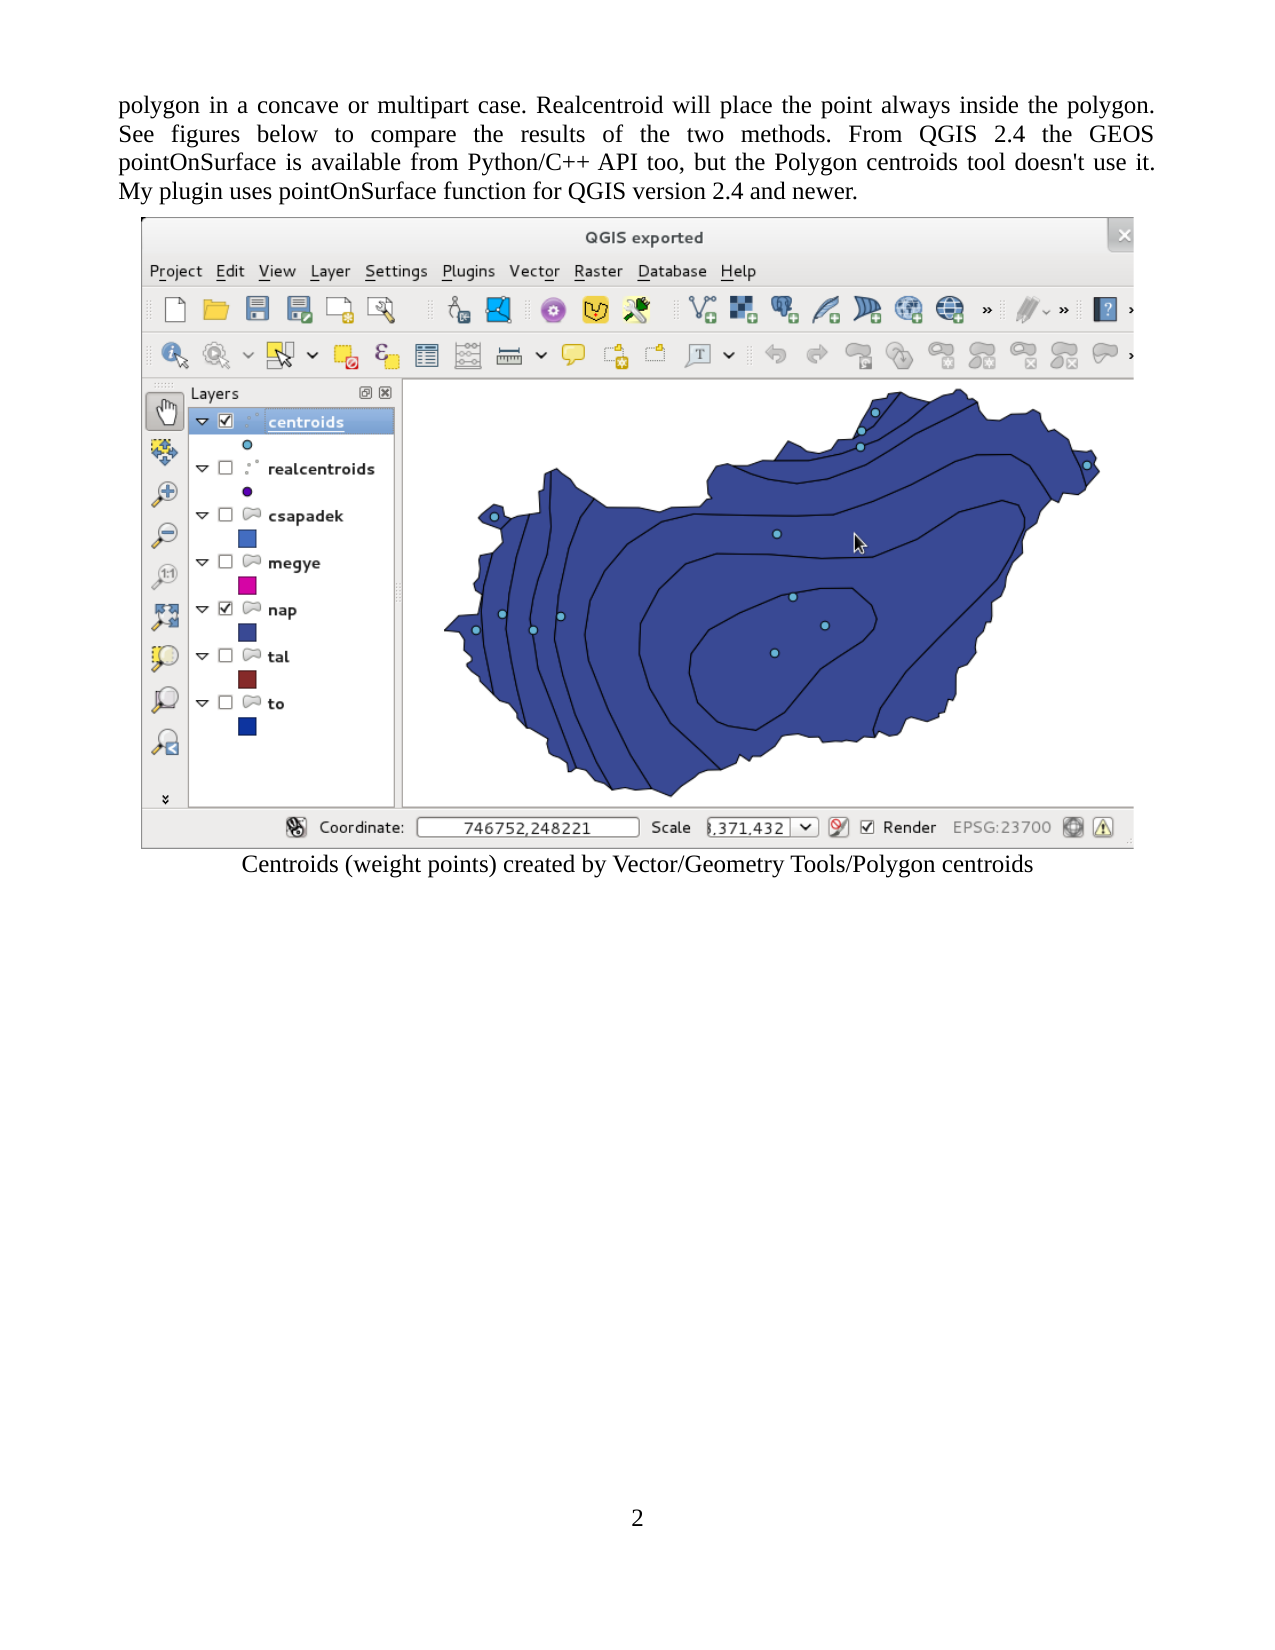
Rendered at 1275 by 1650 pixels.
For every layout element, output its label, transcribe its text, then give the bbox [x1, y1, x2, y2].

picture [141, 217, 1134, 849]
text Centroids (weight points) created by Vector/Geometry Tools/Polygon centroids [118, 217, 1157, 877]
text polygon in a concave or multipart case. Realcentroid will place the point always inside the polygon. See figures below to compare the results of the two methods. From QGIS 2.4 the GEOS pointOnSurface is available from Python/C++ API too, but the Polygon centroids tool doesn't use it. My plugin uses pointOnSurface function for QGIS version 2.4 and newer. [118, 90, 1157, 205]
